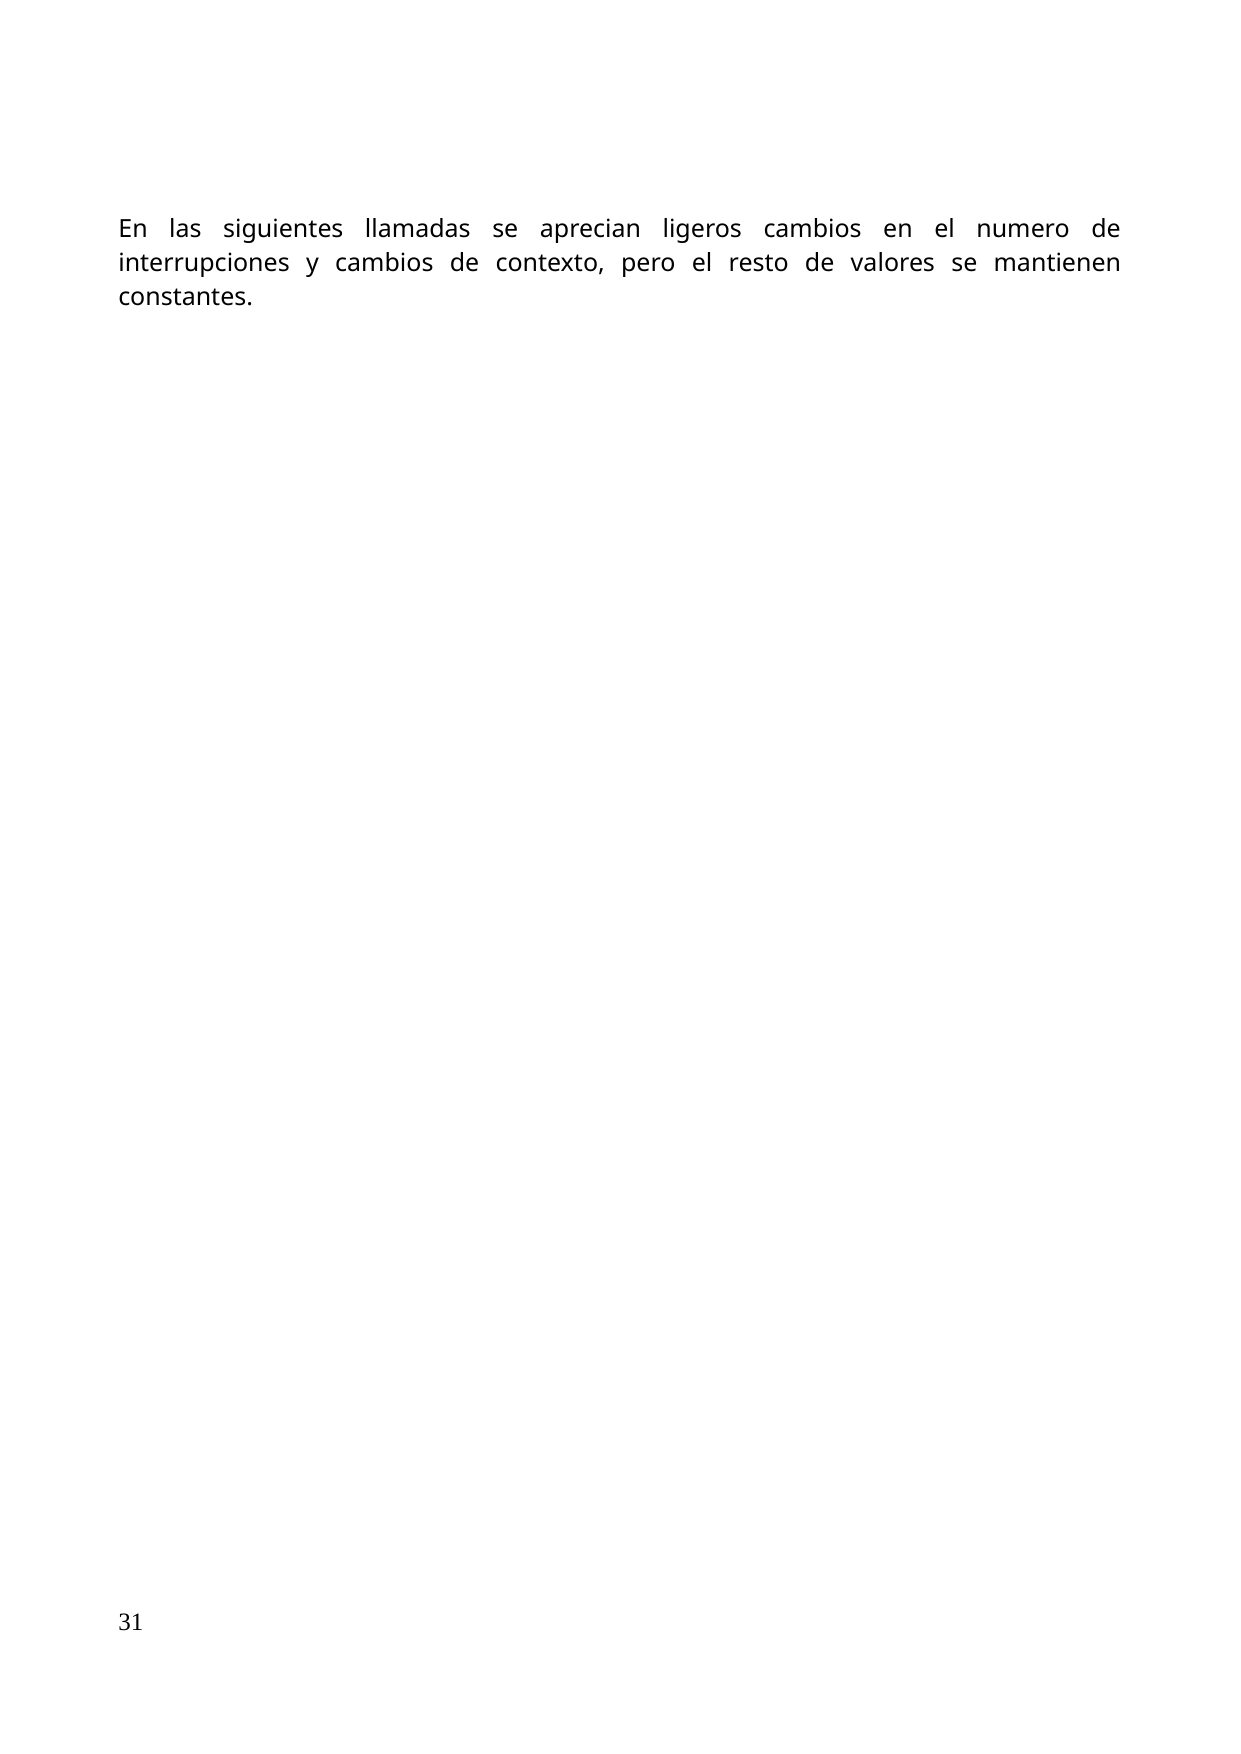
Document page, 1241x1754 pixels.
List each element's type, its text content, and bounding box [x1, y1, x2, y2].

text En las siguientes llamadas se aprecian ligeros cambios en el numero de interrupciones y cambios de contexto, pero el resto de valores se mantienen constantes. [118, 210, 1122, 313]
